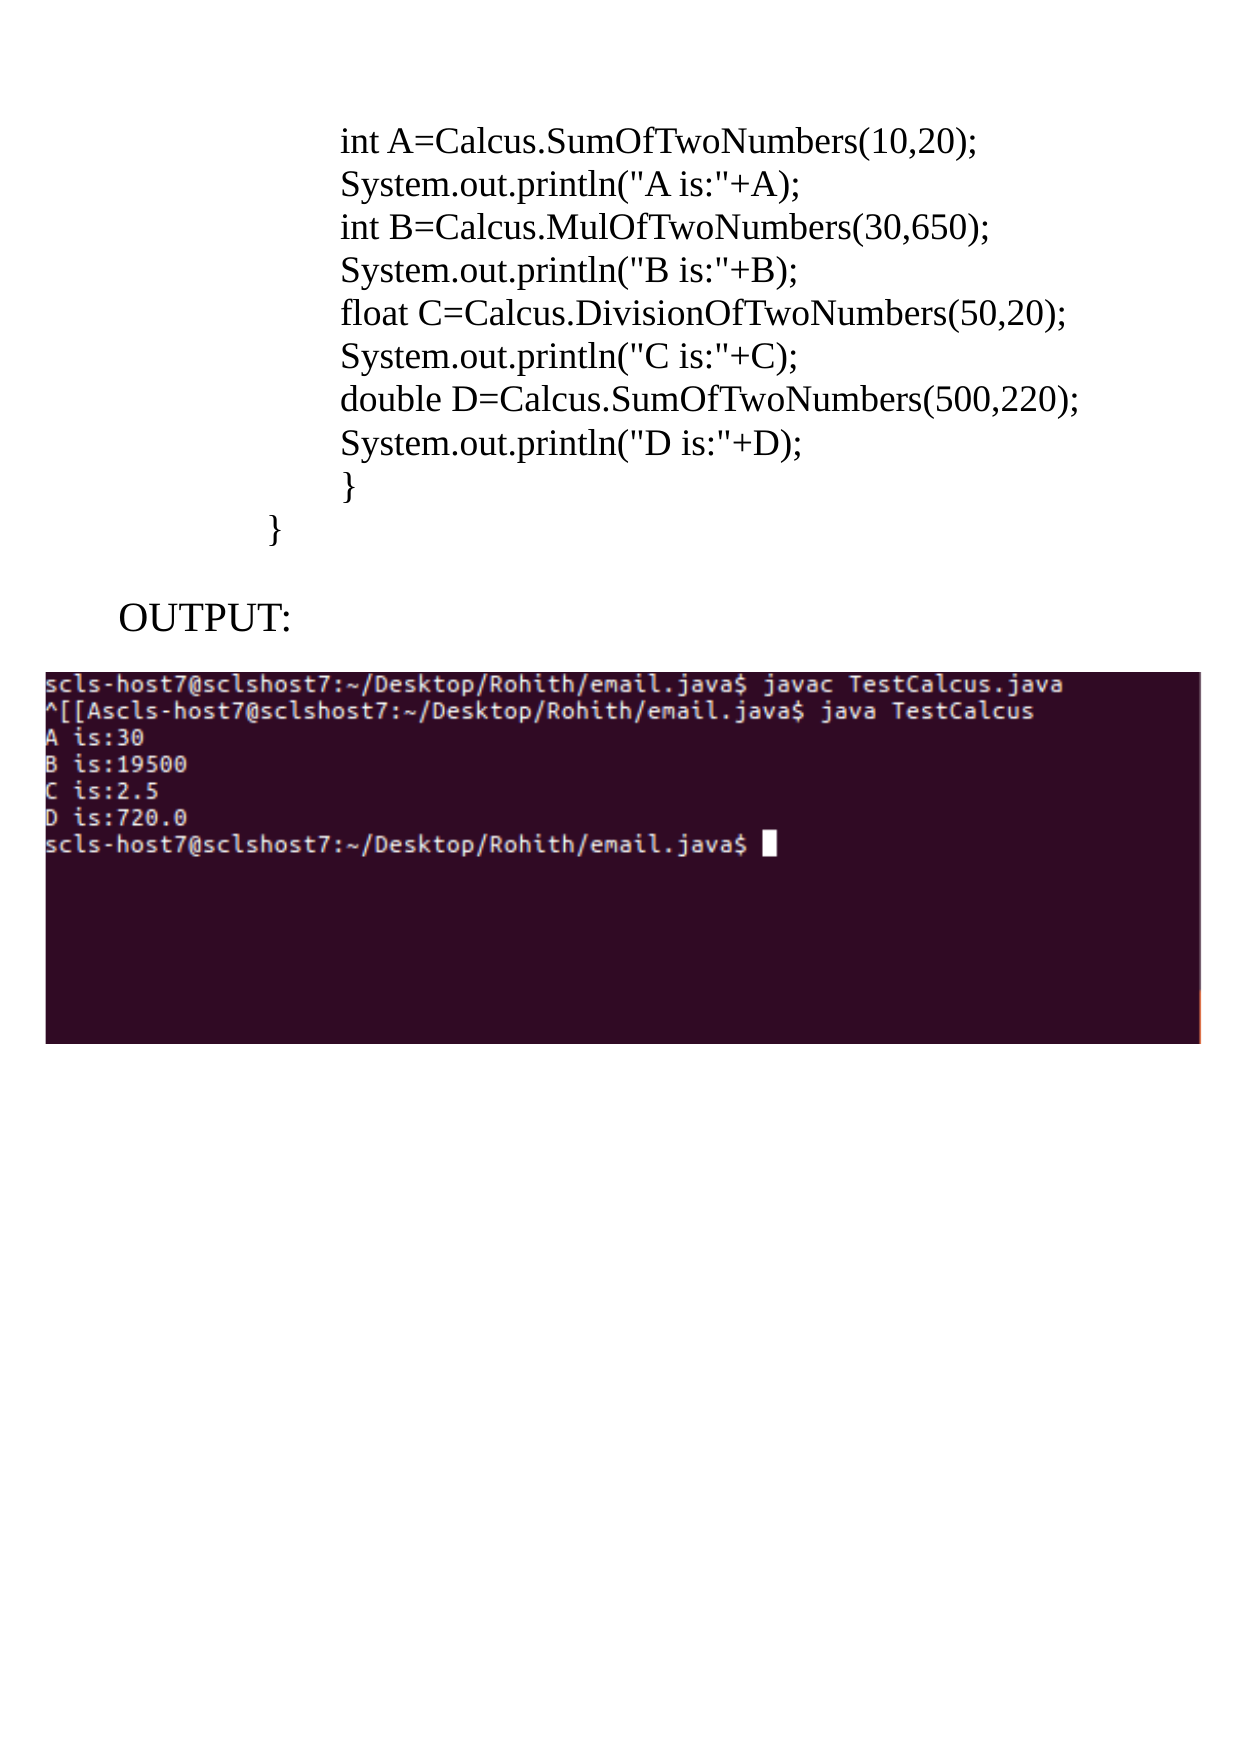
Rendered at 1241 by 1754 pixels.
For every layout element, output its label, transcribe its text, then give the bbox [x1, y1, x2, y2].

text System.out.println("D is:"+D); [118, 420, 1122, 463]
picture [45, 672, 1202, 1044]
text System.out.println("A is:"+A); [118, 161, 1122, 204]
text } [118, 463, 1122, 506]
text int A=Calcus.SumOfTwoNumbers(10,20); [118, 118, 1122, 161]
text float C=Calcus.DivisionOfTwoNumbers(50,20); [118, 291, 1122, 334]
text System.out.println("C is:"+C); [118, 334, 1122, 377]
text } [118, 506, 1122, 549]
text System.out.println("B is:"+B); [118, 247, 1122, 291]
text int B=Calcus.MulOfTwoNumbers(30,650); [118, 204, 1122, 247]
text OUTPUT: [118, 592, 1122, 640]
text double D=Calcus.SumOfTwoNumbers(500,220); [118, 377, 1122, 420]
